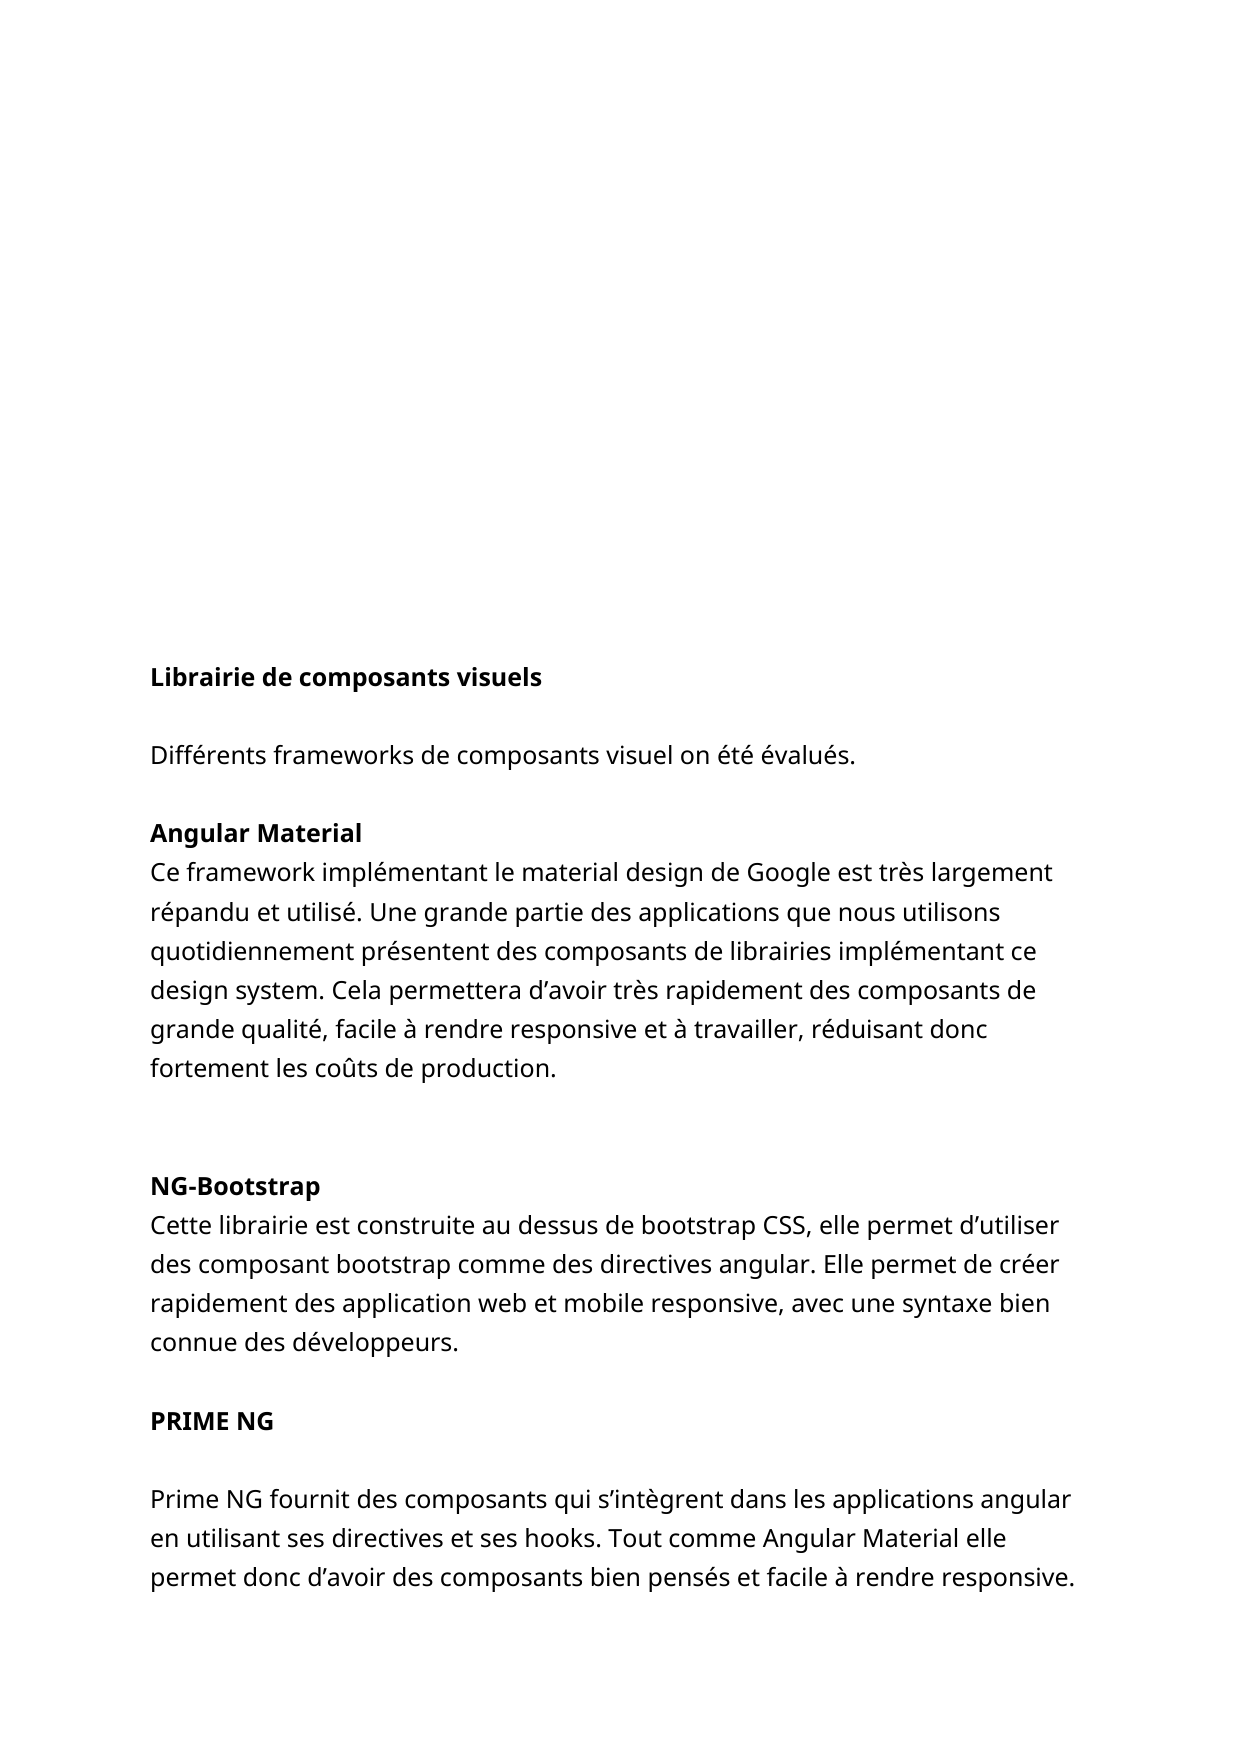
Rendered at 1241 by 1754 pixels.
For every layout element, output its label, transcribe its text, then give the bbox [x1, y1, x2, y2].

text Angular Material Ce framework implémentant le material design de Google est très largement répandu et utilisé. Une grande partie des applications que nous utilisons quotidiennement présentent des composants de librairies implémentant ce design system. Cela permettera d’avoir très rapidement des composants de grande qualité, facile à rendre responsive et à travailler, réduisant donc fortement les coûts de production. [150, 816, 1090, 1085]
text Librairie de composants visuels [150, 659, 1090, 693]
text Prime NG fournit des composants qui s’intègrent dans les applications angular en utilisant ses directives et ses hooks. Tout comme Angular Material elle permet donc d’avoir des composants bien pensés et facile à rendre responsive. [150, 1442, 1090, 1594]
text NG-Bootstrap Cette librairie est construite au dessus de bootstrap CSS, elle permet d’utiliser des composant bootstrap comme des directives angular. Elle permet de créer rapidement des application web et mobile responsive, avec une syntaxe bien connue des développeurs. PRIME NG [150, 1168, 1090, 1437]
text Différents frameworks de composants visuel on été évalués. [150, 737, 1090, 772]
